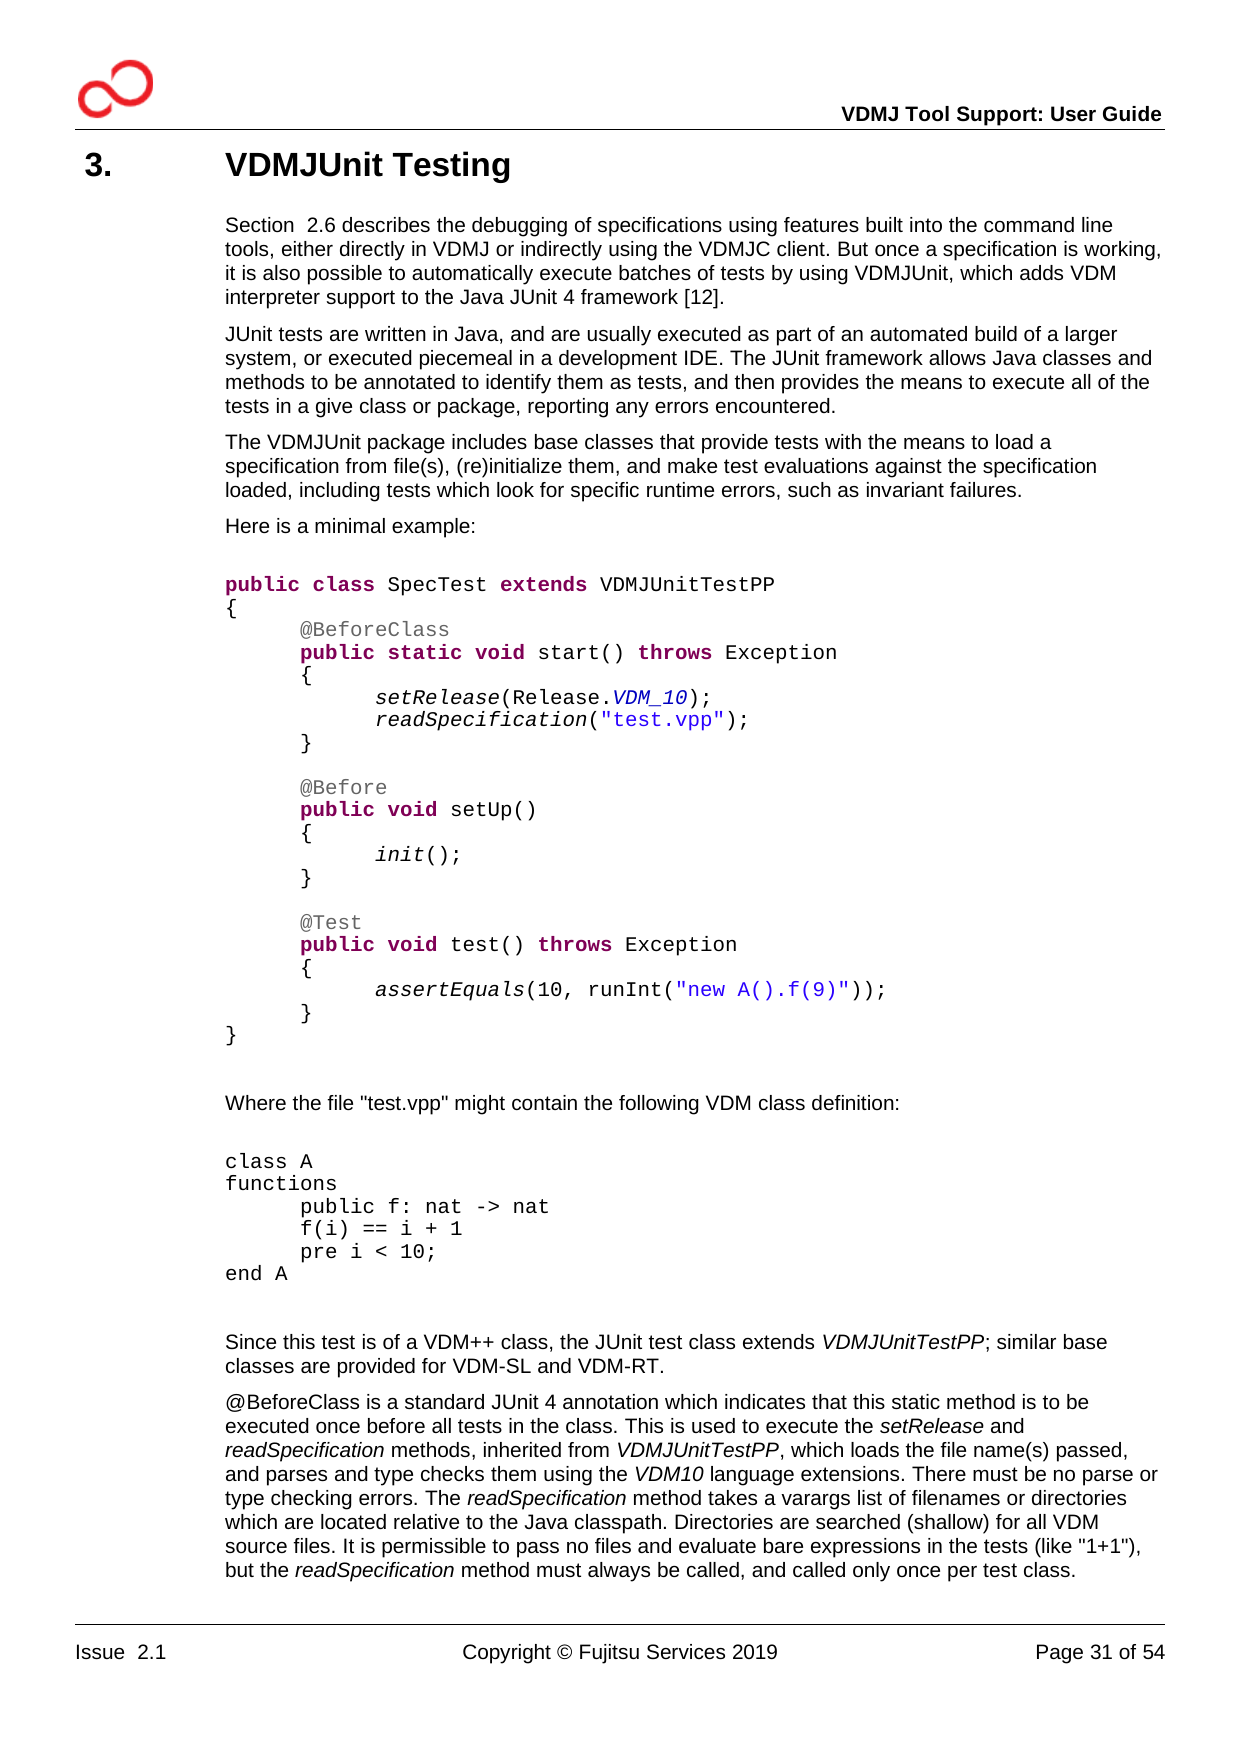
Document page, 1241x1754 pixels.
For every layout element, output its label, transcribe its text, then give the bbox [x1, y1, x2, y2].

text { [225, 664, 1165, 686]
text init(); [225, 844, 1165, 866]
text public void test() throws Exception [225, 934, 1165, 956]
text public class SpecTest extends VDMJUnitTestPP [225, 574, 1165, 596]
text { [225, 821, 1165, 844]
text Where the file "test.vpp" might contain the following VDM class definition: [225, 1091, 1165, 1115]
text end A [225, 1263, 1165, 1285]
text f(i) == i + 1 [225, 1218, 1165, 1240]
text public void setUp() [225, 799, 1165, 821]
text class A [225, 1150, 1165, 1173]
text @Before [225, 776, 1165, 799]
text functions [225, 1173, 1165, 1195]
text assertEquals(10, runInt("new A().f(9)")); [225, 979, 1165, 1001]
text } [225, 866, 1165, 889]
text } [225, 1024, 1165, 1046]
text Here is a minimal example: [225, 515, 1165, 539]
text Since this test is of a VDM++ class, the JUnit test class extends VDMJUnitTestPP; similar base classes are provided for VDM-SL and VDM-RT. [225, 1330, 1165, 1378]
text Section 2.6 describes the debugging of specifications using features built into the command line tools, either directly in VDMJ or indirectly using the VDMJC client. But once a specification is working, it is also possible to automatically execute batches of tests by using VDMJUnit, which adds VDM interpreter support to the Java JUnit 4 framework [12]. [225, 214, 1165, 309]
text } [225, 1001, 1165, 1024]
picture [78, 52, 153, 128]
text { [225, 956, 1165, 979]
text setRelease(Release.VDM_10); [225, 686, 1165, 709]
text @BeforeClass [225, 619, 1165, 641]
text JUnit tests are written in Java, and are usually executed as part of an automated build of a larger system, or executed piecemeal in a development IDE. The JUnit framework allows Java classes and methods to be annotated to identify them as tests, and then provides the means to execute all of the tests in a give class or package, reporting any errors encountered. [225, 322, 1165, 418]
text pre i < 10; [225, 1240, 1165, 1263]
subtitle VDMJUnit Testing [75, 145, 1165, 184]
text The VDMJUnit package includes base classes that provide tests with the means to load a specification from file(s), (re)initialize them, and make test evaluations against the specification loaded, including tests which look for specific runtime errors, such as invariant failures. [225, 430, 1165, 502]
text } [225, 731, 1165, 754]
text public f: nat -> nat [225, 1195, 1165, 1218]
text @Test [225, 911, 1165, 934]
text public static void start() throws Exception [225, 641, 1165, 664]
text { [225, 596, 1165, 619]
text @BeforeClass is a standard JUnit 4 annotation which indicates that this static method is to be executed once before all tests in the class. This is used to execute the setRelease and readSpecification methods, inherited from VDMJUnitTestPP, which loads the file name(s) passed, and parses and type checks them using the VDM10 language extensions. There must be no parse or type checking errors. The readSpecification method takes a varargs list of filenames or directories which are located relative to the Java classpath. Directories are searched (shallow) for all VDM source files. It is permissible to pass no files and evaluate bare expressions in the tests (like "1+1"), but the readSpecification method must always be called, and called only once per test class. [225, 1391, 1165, 1582]
text readSpecification("test.vpp"); [225, 709, 1165, 731]
